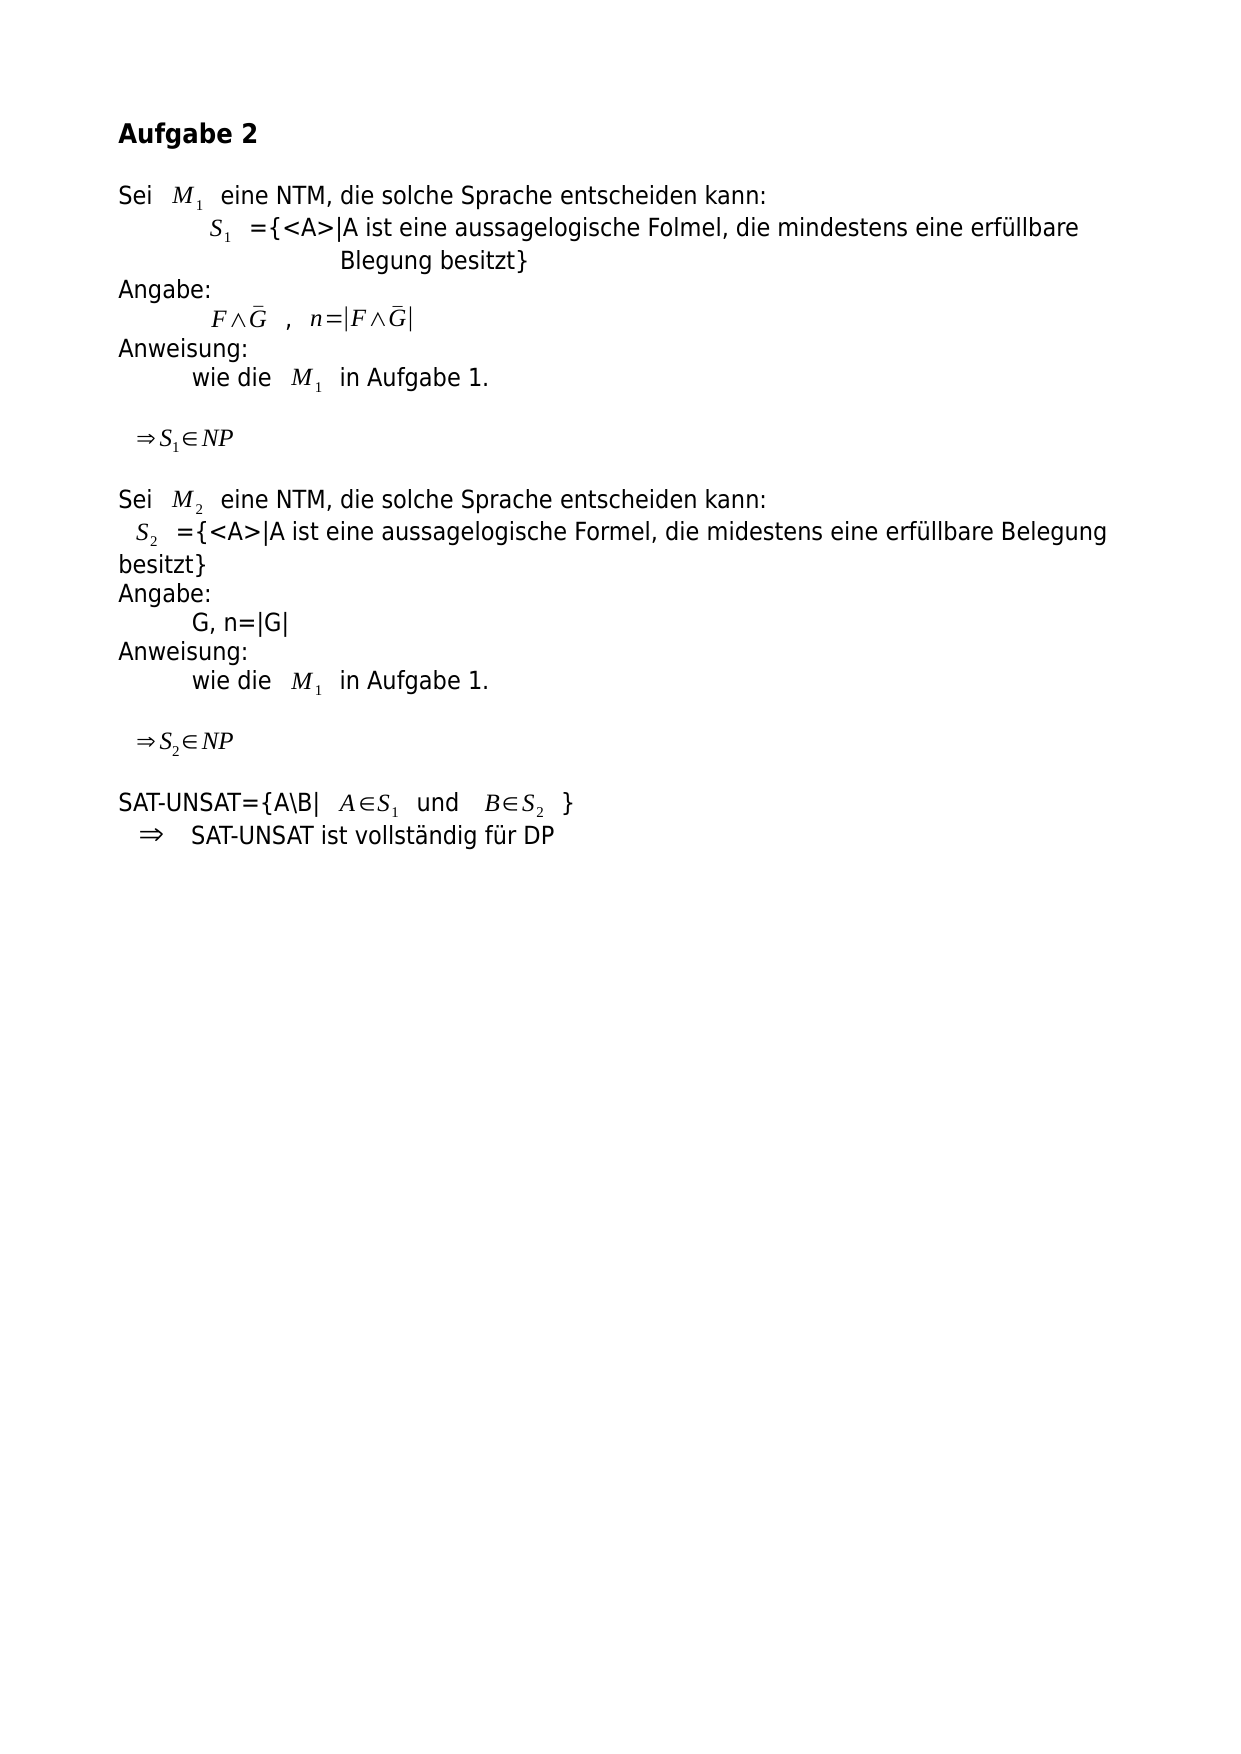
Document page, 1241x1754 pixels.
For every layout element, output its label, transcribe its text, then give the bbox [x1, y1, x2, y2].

text wie diein Aufgabe 1. [118, 363, 1122, 395]
text Angabe: [118, 579, 1122, 608]
text Anweisung: [118, 637, 1122, 666]
text Anweisung: [118, 334, 1122, 363]
text Seieine NTM, die solche Sprache entscheiden kann: [118, 485, 1122, 517]
text ={<A>|A ist eine aussagelogische Folmel, die mindestens eine erfüllbare Blegung besitzt} [118, 213, 1122, 275]
text , [118, 304, 1122, 334]
text Seieine NTM, die solche Sprache entscheiden kann: [118, 181, 1122, 213]
text G, n=|G| [118, 608, 1122, 637]
text SAT-UNSAT={A\B|und } [118, 788, 1122, 821]
text ={<A>|A ist eine aussagelogische Formel, die midestens eine erfüllbare Belegung besitzt} [118, 517, 1122, 579]
text wie diein Aufgabe 1. [118, 666, 1122, 699]
text SAT-UNSAT ist vollständig für DP [118, 821, 1122, 850]
text Aufgabe 2 [118, 118, 1122, 150]
text Angabe: [118, 275, 1122, 304]
